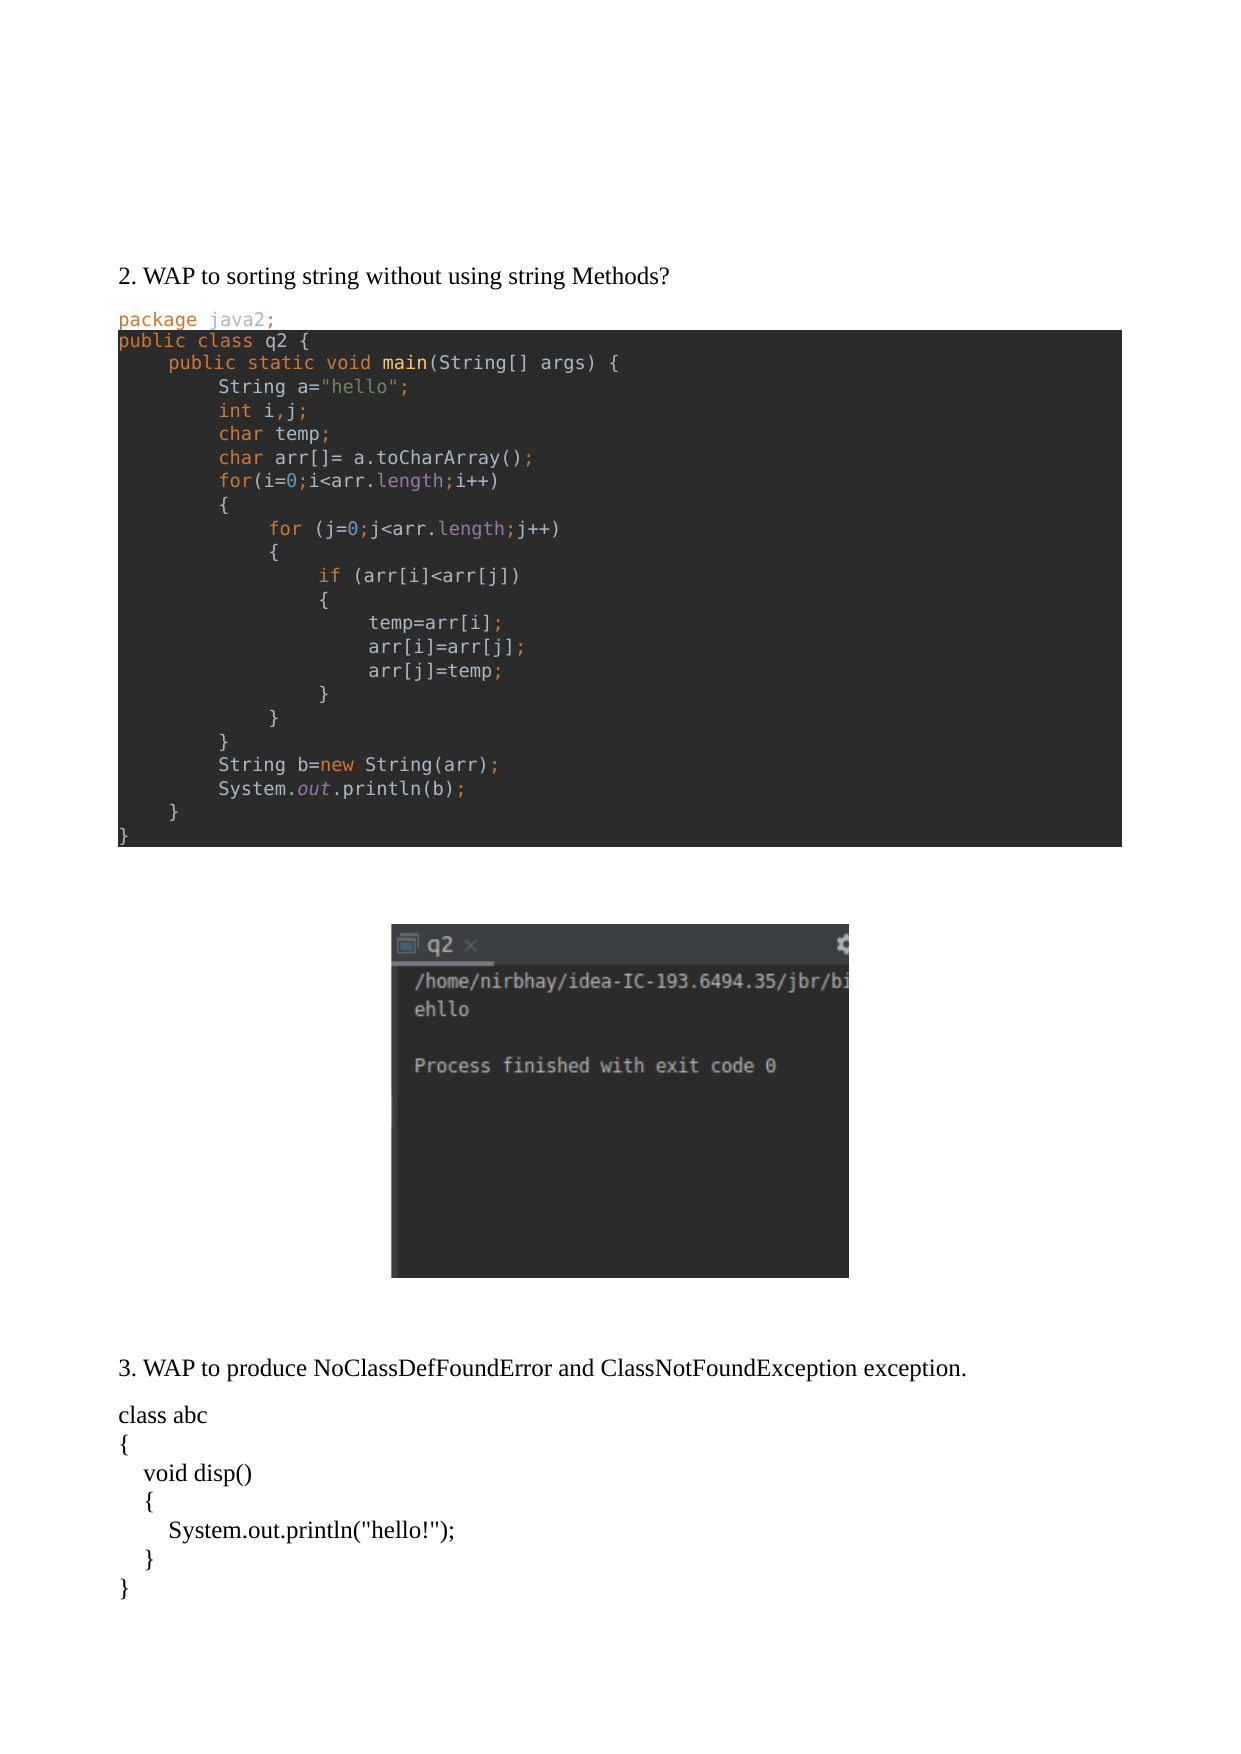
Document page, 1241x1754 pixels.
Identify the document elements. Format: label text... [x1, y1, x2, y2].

text public class q2 { [118, 330, 1122, 352]
text int i,j; [118, 399, 1122, 423]
text String b=new String(arr); [118, 754, 1122, 778]
text } [118, 1573, 1122, 1601]
text { [118, 494, 1122, 518]
text } [118, 707, 1122, 731]
text System.out.println(b); [118, 778, 1122, 802]
text } [118, 731, 1122, 754]
text class abc [118, 1400, 1122, 1429]
text } [118, 1544, 1122, 1573]
text } [118, 683, 1122, 707]
text arr[i]=arr[j]; [118, 636, 1122, 660]
text 2. WAP to sorting string without using string Methods? [118, 261, 1122, 290]
text char arr[]= a.toCharArray(); [118, 447, 1122, 471]
text if (arr[i]<arr[j]) [118, 565, 1122, 589]
text { [118, 541, 1122, 565]
text { [118, 1429, 1122, 1458]
text 3. WAP to produce NoClassDefFoundError and ClassNotFoundException exception. [118, 1353, 1122, 1381]
text arr[j]=temp; [118, 660, 1122, 683]
text { [118, 1486, 1122, 1515]
text } [118, 802, 1122, 825]
text temp=arr[i]; [118, 612, 1122, 636]
picture [391, 924, 849, 1278]
text { [118, 589, 1122, 612]
text } [118, 825, 1122, 847]
text char temp; [118, 423, 1122, 447]
text package java2; [118, 308, 1122, 330]
text for (j=0;j<arr.length;j++) [118, 518, 1122, 541]
text System.out.println("hello!"); [118, 1515, 1122, 1544]
text public static void main(String[] args) { [118, 352, 1122, 376]
text void disp() [118, 1458, 1122, 1486]
text String a="hello"; [118, 376, 1122, 399]
text for(i=0;i<arr.length;i++) [118, 471, 1122, 494]
